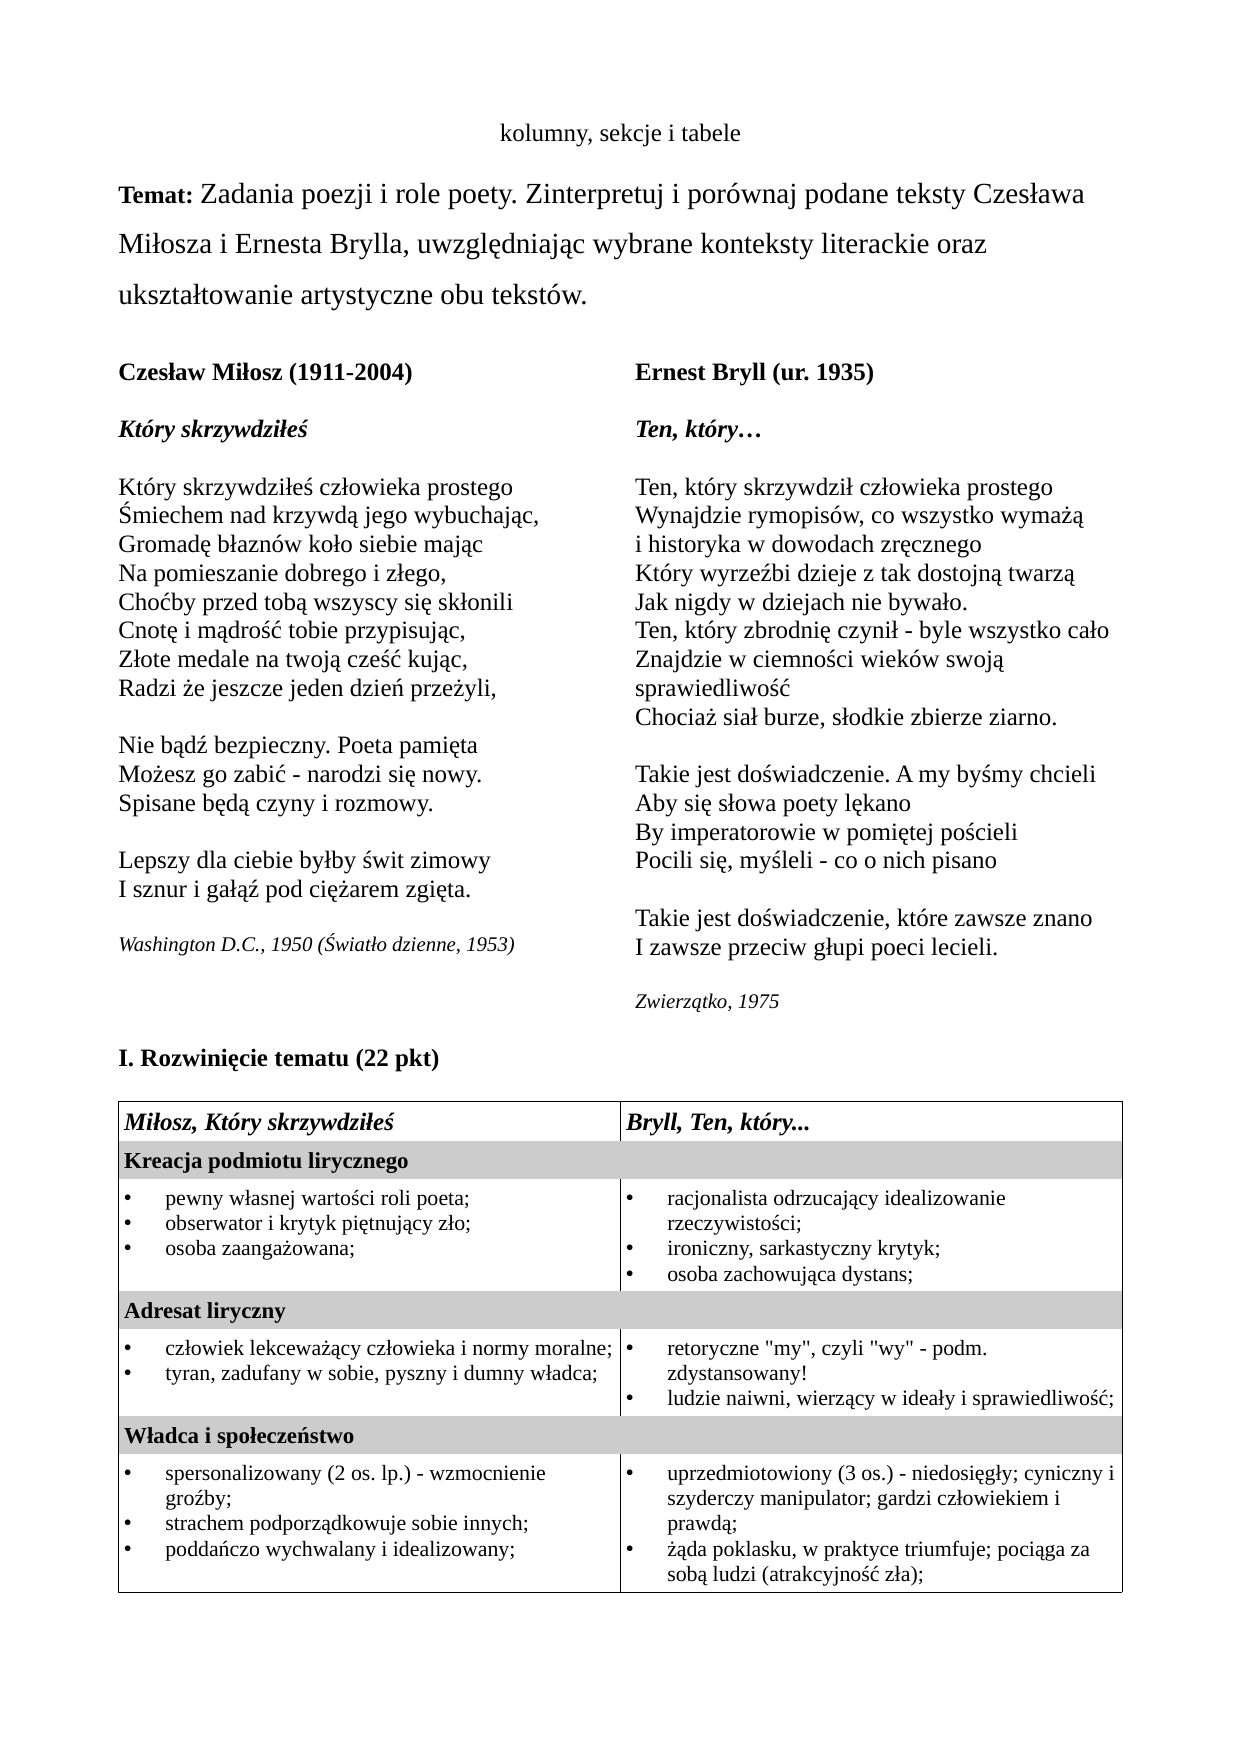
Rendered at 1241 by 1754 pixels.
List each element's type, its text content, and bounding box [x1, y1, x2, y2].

text Który skrzywdziłeś [118, 414, 605, 443]
text Możesz go zabić - narodzi się nowy. [118, 759, 605, 788]
text Nie bądź bezpieczny. Poeta pamięta [118, 731, 605, 759]
table_header Miłosz, Który skrzywdziłeś [119, 1102, 620, 1141]
table_cell retoryczne "my", czyli "wy" - podm. zdystansowany! ludzie naiwni, wierzący w ideały i sprawiedliwość; [621, 1329, 1122, 1416]
text Złote medale na twoją cześć kując, [118, 644, 605, 673]
text Który skrzywdziłeś człowieka prostego [118, 472, 605, 501]
text Washington D.C., 1950 (Światło dzienne, 1953) [118, 932, 605, 956]
text Temat: Zadania poezji i role poety. Zinterpretuj i porównaj podane teksty Czesława Miłosza i Ernesta Brylla, uwzględniając wybrane konteksty literackie oraz ukształtowanie artystyczne obu tekstów. [118, 176, 1122, 311]
text Który wyrzeźbi dzieje z tak dostojną twarzą [635, 558, 1122, 587]
text Choćby przed tobą wszyscy się skłonili [118, 587, 605, 616]
table_cell człowiek lekceważący człowieka i normy moralne; tyran, zadufany w sobie, pyszny i dumny władca; [119, 1329, 620, 1416]
text Zwierzątko, 1975 [635, 989, 1122, 1013]
text I zawsze przeciw głupi poeci lecieli. [635, 932, 1122, 961]
text Jak nigdy w dziejach nie bywało. [635, 587, 1122, 616]
text Radzi że jeszcze jeden dzień przeżyli, [118, 673, 605, 702]
table_cell Adresat liryczny [119, 1291, 1122, 1329]
text Pocili się, myśleli - co o nich pisano [635, 846, 1122, 874]
text Znajdzie w ciemności wieków swoją sprawiedliwość [635, 644, 1122, 702]
table_cell Władca i społeczeństwo [119, 1416, 1122, 1454]
text Wynajdzie rymopisów, co wszystko wymażą [635, 501, 1122, 529]
table_cell spersonalizowany (2 os. lp.) - wzmocnienie groźby; strachem podporządkowuje sobie innych; poddańczo wychwalany i idealizowany; [119, 1454, 620, 1592]
table_cell pewny własnej wartości roli poeta; obserwator i krytyk piętnujący zło; osoba zaangażowana; [119, 1179, 620, 1291]
text Ten, który zbrodnię czynił - byle wszystko cało [635, 616, 1122, 644]
text Ten, który… [635, 414, 1122, 443]
text Chociaż siał burze, słodkie zbierze ziarno. [635, 702, 1122, 731]
text Takie jest doświadczenie. A my byśmy chcieli [635, 759, 1122, 788]
text i historyka w dowodach zręcznego [635, 529, 1122, 558]
table_cell uprzedmiotowiony (3 os.) - niedosięgły; cyniczny i szyderczy manipulator; gardzi człowiekiem i prawdą; żąda poklasku, w praktyce triumfuje; pociąga za sobą ludzi (atrakcyjność zła); [621, 1454, 1122, 1592]
text Cnotę i mądrość tobie przypisując, [118, 616, 605, 644]
table_header Bryll, Ten, który... [621, 1102, 1122, 1141]
text Aby się słowa poety lękano [635, 788, 1122, 817]
text Gromadę błaznów koło siebie mając [118, 529, 605, 558]
text By imperatorowie w pomiętej pościeli [635, 817, 1122, 846]
text Takie jest doświadczenie, które zawsze znano [635, 903, 1122, 932]
text I. Rozwinięcie tematu (22 pkt) [118, 1043, 1122, 1072]
text Lepszy dla ciebie byłby świt zimowy [118, 846, 605, 874]
text Ernest Bryll (ur. 1935) [635, 357, 1122, 386]
text I sznur i gałąź pod ciężarem zgięta. [118, 874, 605, 903]
text Czesław Miłosz (1911-2004) [118, 357, 605, 386]
table_cell racjonalista odrzucający idealizowanie rzeczywistości; ironiczny, sarkastyczny krytyk; osoba zachowująca dystans; [621, 1179, 1122, 1291]
text Śmiechem nad krzywdą jego wybuchając, [118, 501, 605, 529]
text Spisane będą czyny i rozmowy. [118, 788, 605, 817]
table_cell Kreacja podmiotu lirycznego [119, 1141, 1122, 1179]
text Na pomieszanie dobrego i złego, [118, 558, 605, 587]
text Ten, który skrzywdził człowieka prostego [635, 472, 1122, 501]
